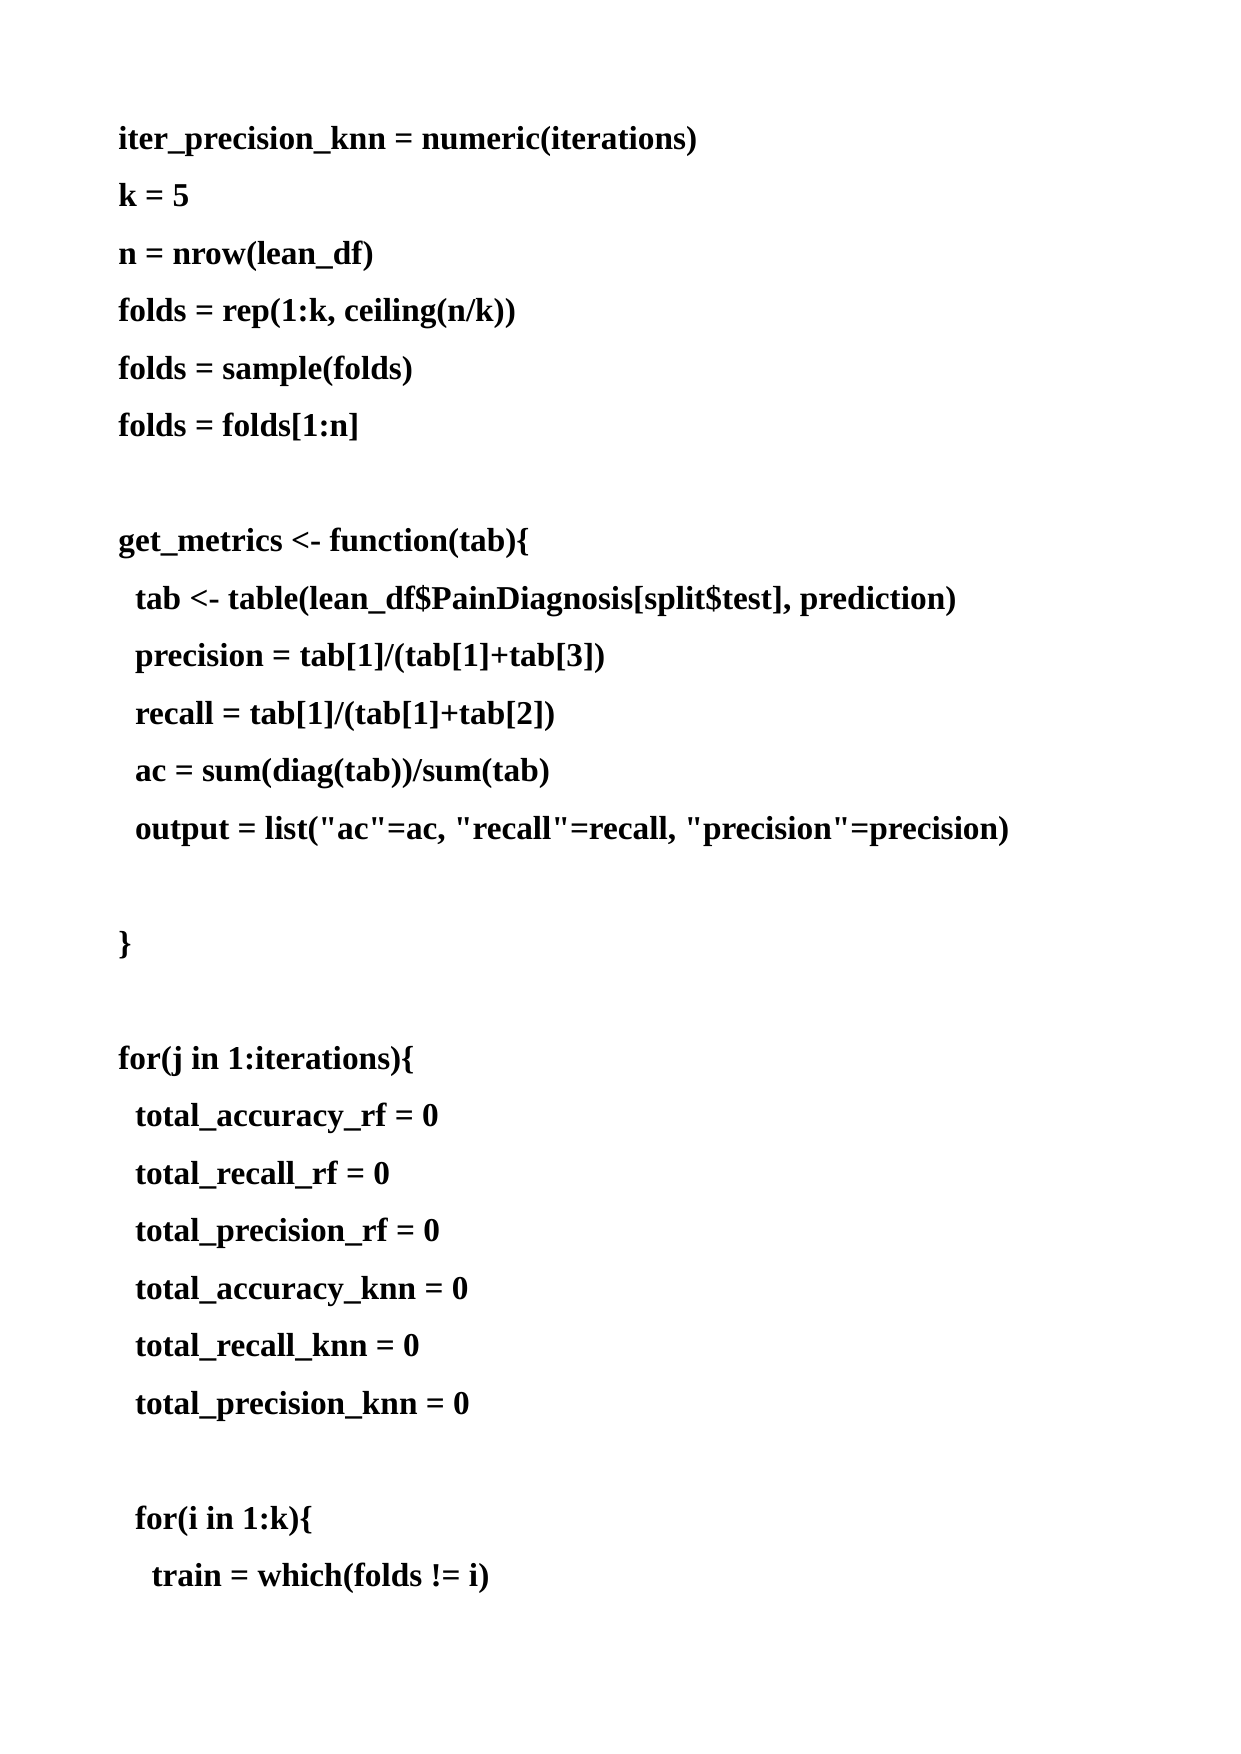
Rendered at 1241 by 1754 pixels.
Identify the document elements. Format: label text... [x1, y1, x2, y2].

text folds = rep(1:k, ceiling(n/k)) [118, 291, 1122, 329]
text total_recall_knn = 0 [118, 1326, 1122, 1364]
text total_recall_rf = 0 [118, 1153, 1122, 1191]
text total_accuracy_knn = 0 [118, 1268, 1122, 1306]
text recall = tab[1]/(tab[1]+tab[2]) [118, 693, 1122, 731]
text folds = sample(folds) [118, 348, 1122, 386]
text for(j in 1:iterations){ [118, 1038, 1122, 1076]
text get_metrics <- function(tab){ [118, 521, 1122, 559]
text for(i in 1:k){ [118, 1498, 1122, 1536]
text total_precision_knn = 0 [118, 1383, 1122, 1421]
text precision = tab[1]/(tab[1]+tab[3]) [118, 636, 1122, 674]
text folds = folds[1:n] [118, 406, 1122, 444]
text ac = sum(diag(tab))/sum(tab) [118, 751, 1122, 789]
text total_accuracy_rf = 0 [118, 1096, 1122, 1134]
text total_precision_rf = 0 [118, 1211, 1122, 1249]
text train = which(folds != i) [118, 1556, 1122, 1594]
text k = 5 [118, 176, 1122, 214]
text tab <- table(lean_df$PainDiagnosis[split$test], prediction) [118, 578, 1122, 616]
text iter_precision_knn = numeric(iterations) [118, 118, 1122, 156]
text } [118, 923, 1122, 961]
text n = nrow(lean_df) [118, 233, 1122, 271]
text output = list("ac"=ac, "recall"=recall, "precision"=precision) [118, 808, 1122, 846]
